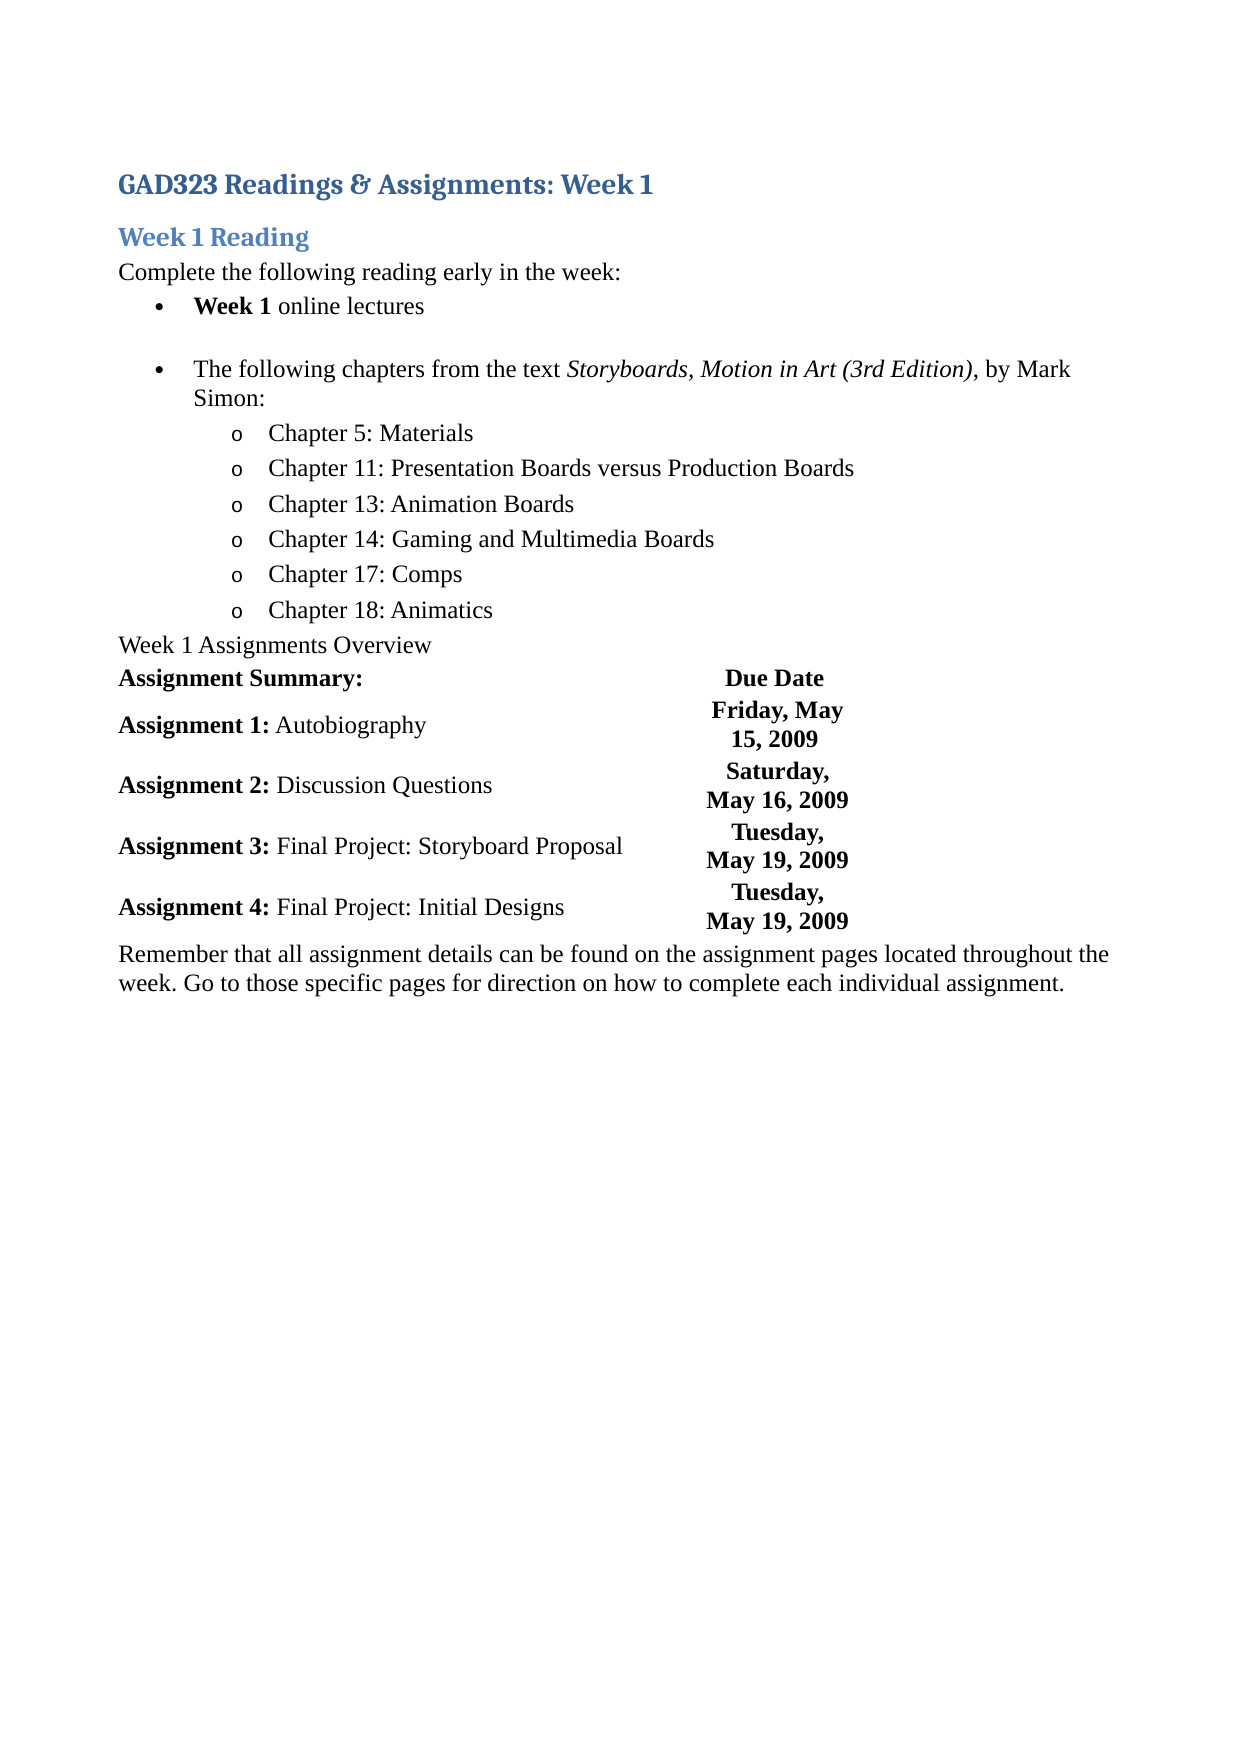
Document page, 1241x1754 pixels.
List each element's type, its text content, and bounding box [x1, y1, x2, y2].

text Week 1 Assignments Overview [118, 630, 1122, 659]
table_header Assignment Summary: [117, 662, 702, 694]
table_cell Friday, May 15, 2009 [703, 694, 852, 754]
table_cell Tuesday, May 19, 2009 [703, 815, 852, 876]
subtitle GAD323 Readings & Assignments: Week 1 [118, 168, 1122, 202]
list The following chapters from the text Storyboards, Motion in Art (3rd Edition), by Mark Simon: [156, 354, 1122, 412]
table_cell Assignment 3: Final Project: Storyboard Proposal [117, 815, 702, 876]
list Chapter 18: Animatics [231, 595, 1122, 624]
table_header Due Date [703, 662, 852, 694]
list Chapter 5: Materials [231, 418, 1122, 447]
text Complete the following reading early in the week: [118, 257, 1122, 285]
table_cell Saturday, May 16, 2009 [703, 755, 852, 815]
list Chapter 11: Presentation Boards versus Production Boards [231, 453, 1122, 483]
table_cell Assignment 2: Discussion Questions [117, 755, 702, 815]
list Week 1 online lectures [156, 291, 1122, 349]
list Chapter 17: Comps [231, 559, 1122, 589]
text Remember that all assignment details can be found on the assignment pages located throughout the week. Go to those specific pages for direction on how to complete each individual assignment. [118, 939, 1122, 997]
list Chapter 13: Animation Boards [231, 489, 1122, 518]
list Chapter 14: Gaming and Multimedia Boards [231, 524, 1122, 554]
table_cell Assignment 1: Autobiography [117, 694, 702, 754]
table_cell Tuesday, May 19, 2009 [703, 876, 852, 936]
subtitle Week 1 Reading [118, 222, 1122, 254]
table_cell Assignment 4: Final Project: Initial Designs [117, 876, 702, 936]
